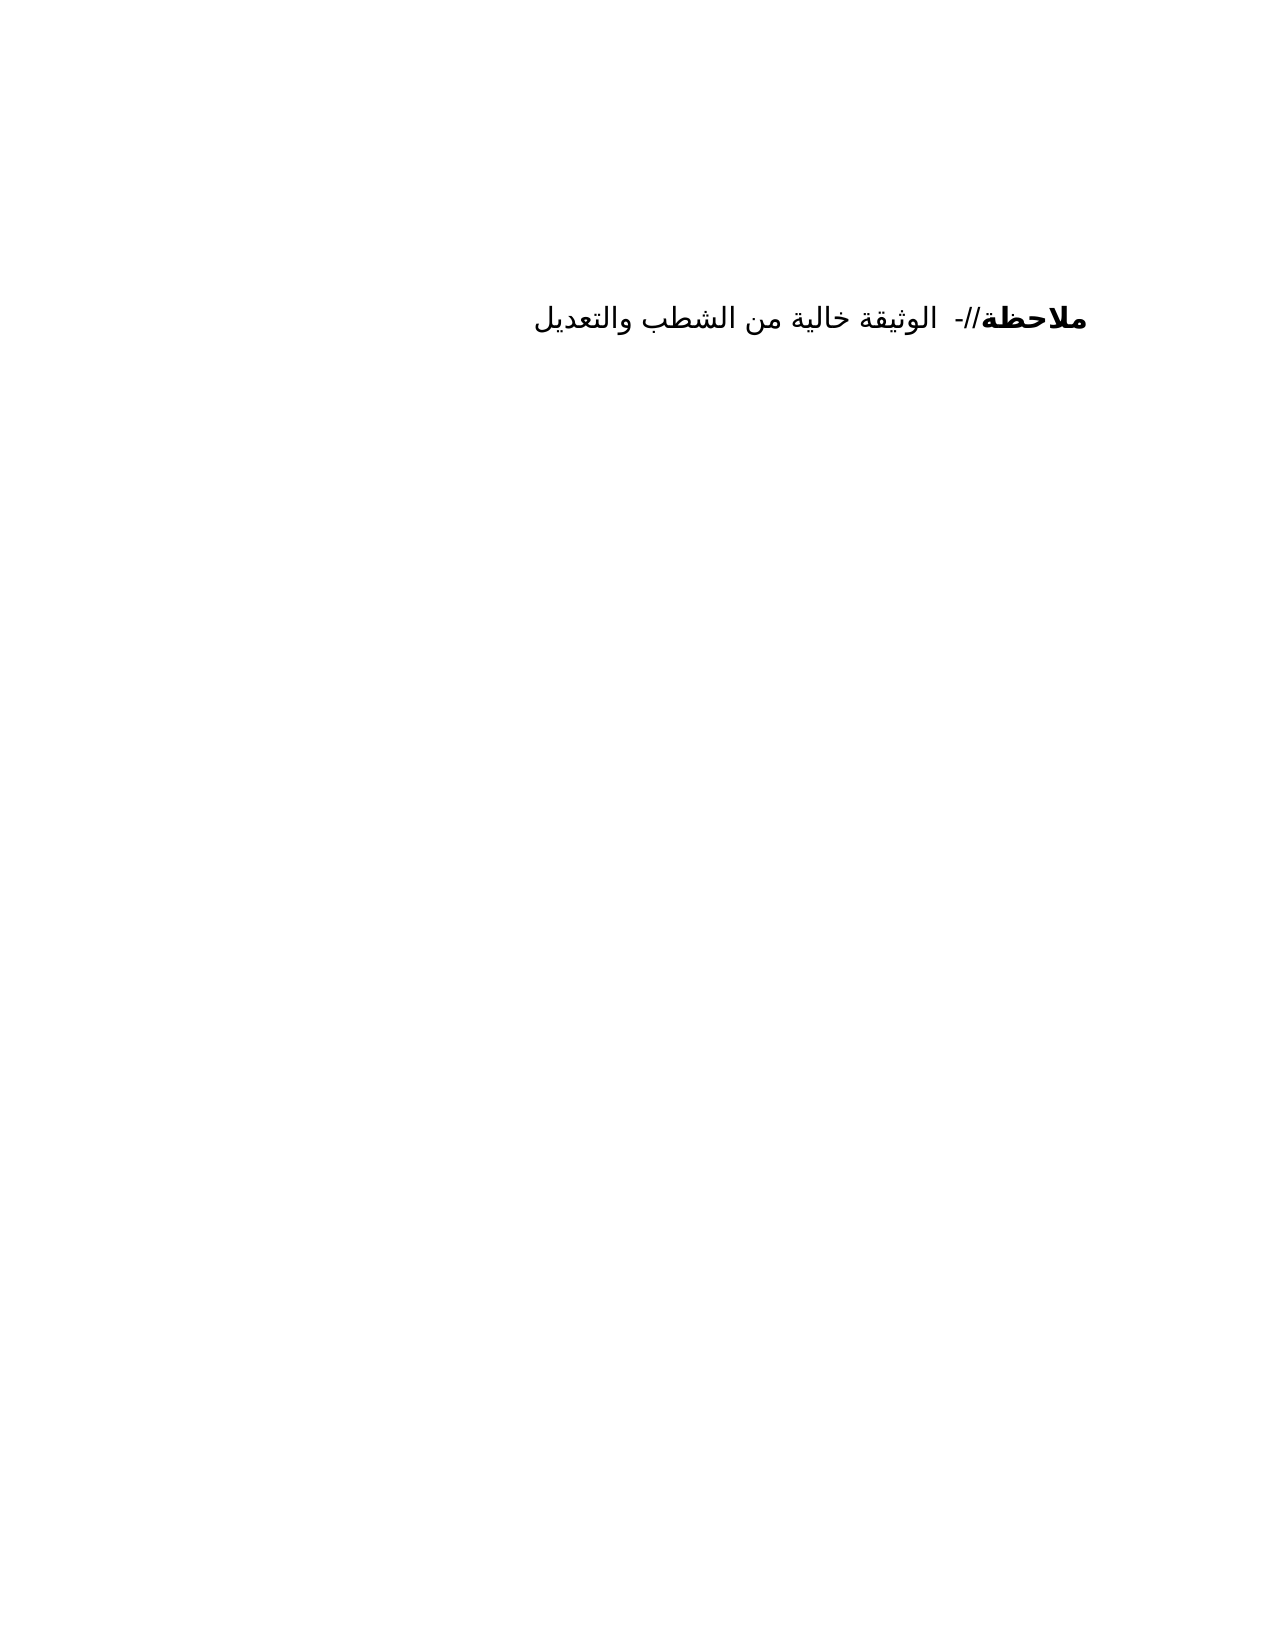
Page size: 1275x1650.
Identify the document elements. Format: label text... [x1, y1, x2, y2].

text ملاحظة//- الوثيقة خالية من الشطب والتعديل [187, 301, 1087, 334]
